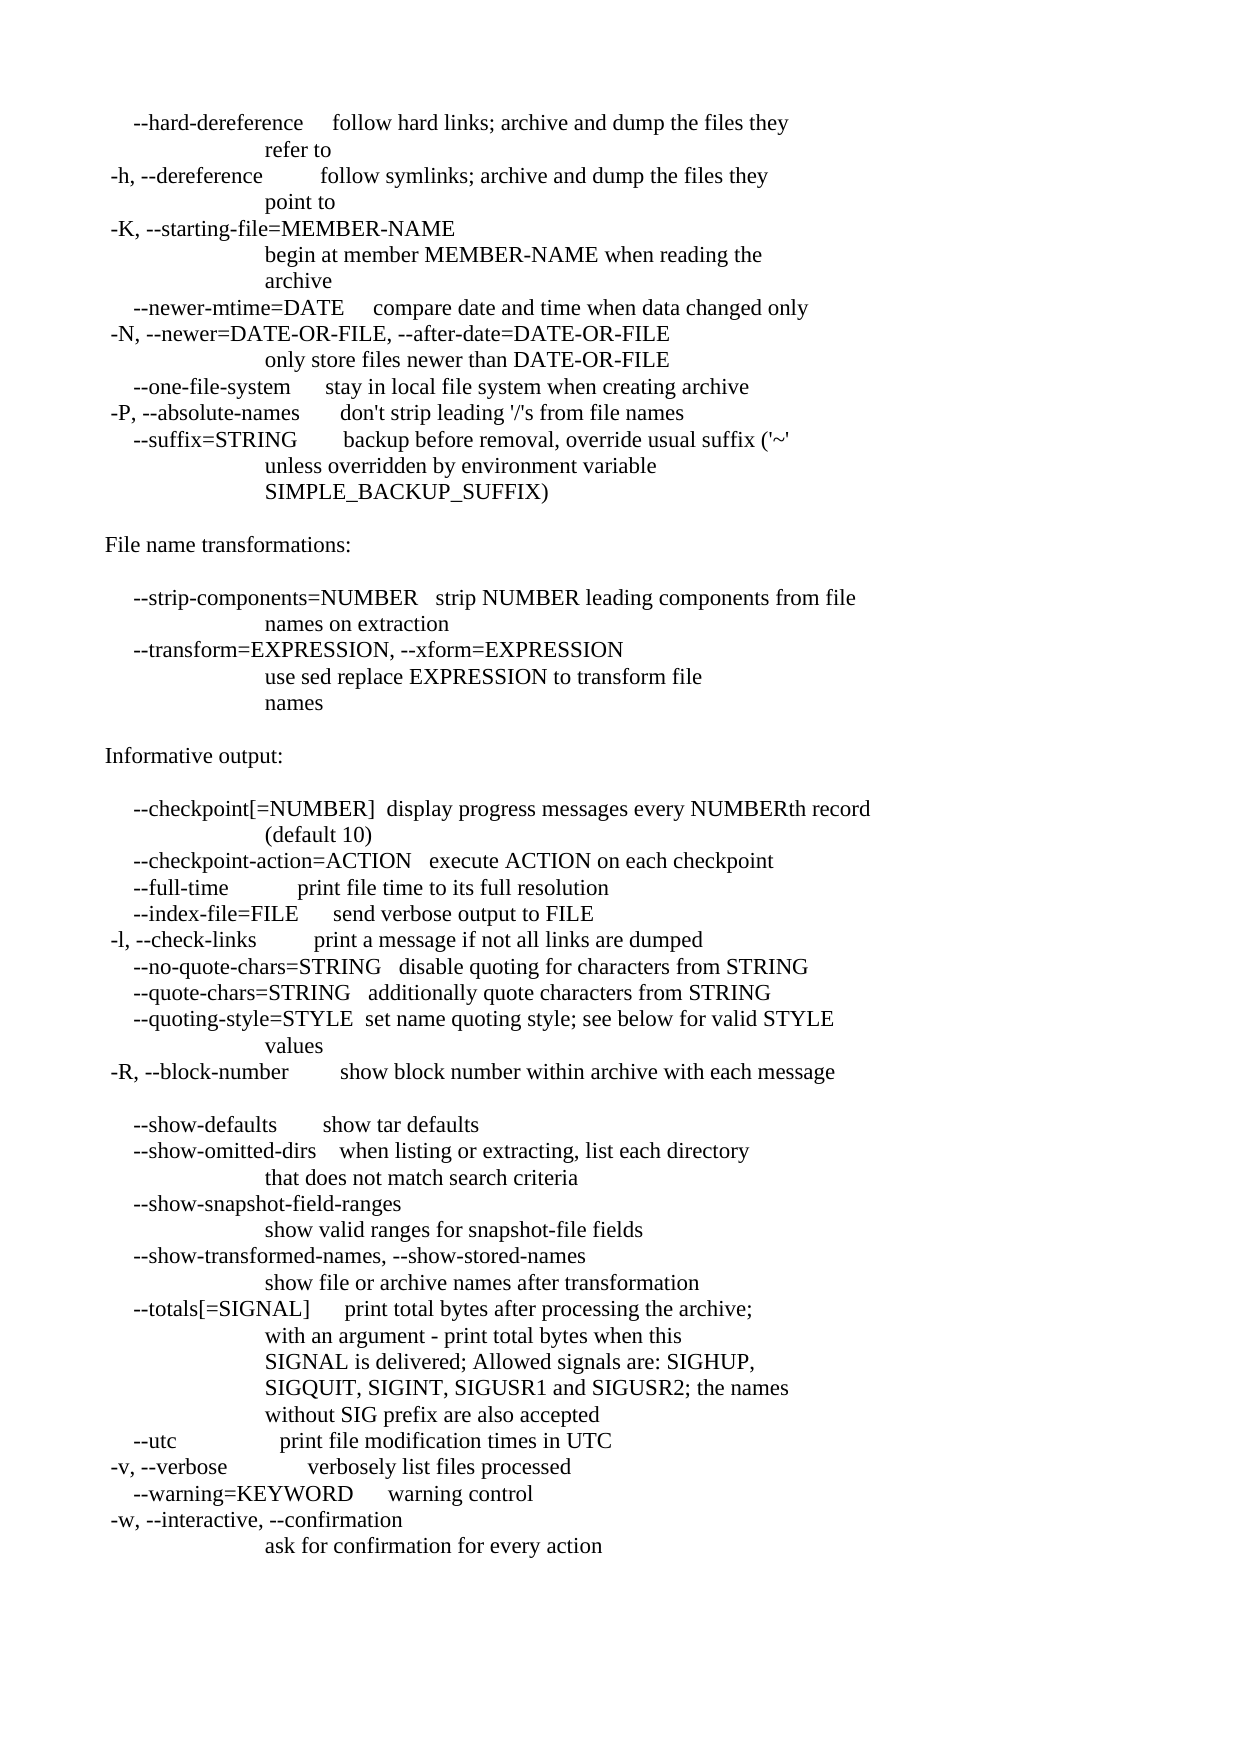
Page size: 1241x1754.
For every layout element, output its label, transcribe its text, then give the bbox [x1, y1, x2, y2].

text -R, --block-number show block number within archive with each message [99, 1058, 1127, 1084]
text names [99, 689, 1127, 716]
text --strip-components=NUMBER strip NUMBER leading components from file [99, 584, 1127, 610]
text SIGQUIT, SIGINT, SIGUSR1 and SIGUSR2; the names [99, 1374, 1127, 1401]
text --quoting-style=STYLE set name quoting style; see below for valid STYLE [99, 1005, 1127, 1032]
text --index-file=FILE send verbose output to FILE [99, 900, 1127, 926]
text --show-omitted-dirs when listing or extracting, list each directory [99, 1137, 1127, 1163]
text values [99, 1032, 1127, 1058]
text unless overridden by environment variable [99, 452, 1127, 478]
text --utc print file modification times in UTC [99, 1427, 1127, 1453]
text without SIG prefix are also accepted [99, 1401, 1127, 1427]
text SIMPLE_BACKUP_SUFFIX) [99, 478, 1127, 505]
text refer to [99, 136, 1127, 162]
text --totals[=SIGNAL] print total bytes after processing the archive; [99, 1295, 1127, 1322]
text --checkpoint[=NUMBER] display progress messages every NUMBERth record [99, 794, 1127, 821]
text ask for confirmation for every action [99, 1532, 1127, 1559]
text --one-file-system stay in local file system when creating archive [99, 373, 1127, 399]
text --full-time print file time to its full resolution [99, 874, 1127, 900]
text archive [99, 267, 1127, 294]
text --show-snapshot-field-ranges [99, 1190, 1127, 1216]
text File name transformations: [99, 531, 1127, 557]
text --show-defaults show tar defaults [99, 1111, 1127, 1137]
text (default 10) [99, 821, 1127, 847]
text -K, --starting-file=MEMBER-NAME [99, 215, 1127, 241]
text show valid ranges for snapshot-file fields [99, 1216, 1127, 1243]
text with an argument - print total bytes when this [99, 1322, 1127, 1348]
text SIGNAL is delivered; Allowed signals are: SIGHUP, [99, 1348, 1127, 1374]
text --hard-dereference follow hard links; archive and dump the files they [99, 109, 1127, 136]
text -N, --newer=DATE-OR-FILE, --after-date=DATE-OR-FILE [99, 320, 1127, 347]
text -P, --absolute-names don't strip leading '/'s from file names [99, 399, 1127, 426]
text --newer-mtime=DATE compare date and time when data changed only [99, 294, 1127, 320]
text -l, --check-links print a message if not all links are dumped [99, 926, 1127, 953]
text --no-quote-chars=STRING disable quoting for characters from STRING [99, 953, 1127, 979]
text --transform=EXPRESSION, --xform=EXPRESSION [99, 636, 1127, 663]
text use sed replace EXPRESSION to transform file [99, 663, 1127, 689]
text begin at member MEMBER-NAME when reading the [99, 241, 1127, 267]
text show file or archive names after transformation [99, 1269, 1127, 1295]
text names on extraction [99, 610, 1127, 636]
text --checkpoint-action=ACTION execute ACTION on each checkpoint [99, 847, 1127, 874]
text --show-transformed-names, --show-stored-names [99, 1243, 1127, 1269]
text -v, --verbose verbosely list files processed [99, 1453, 1127, 1480]
text -h, --dereference follow symlinks; archive and dump the files they [99, 162, 1127, 188]
text point to [99, 188, 1127, 215]
text --suffix=STRING backup before removal, override usual suffix ('~' [99, 426, 1127, 452]
text -w, --interactive, --confirmation [99, 1506, 1127, 1532]
text --quote-chars=STRING additionally quote characters from STRING [99, 979, 1127, 1005]
text Informative output: [99, 742, 1127, 768]
text --warning=KEYWORD warning control [99, 1480, 1127, 1506]
text that does not match search criteria [99, 1163, 1127, 1190]
text only store files newer than DATE-OR-FILE [99, 347, 1127, 373]
